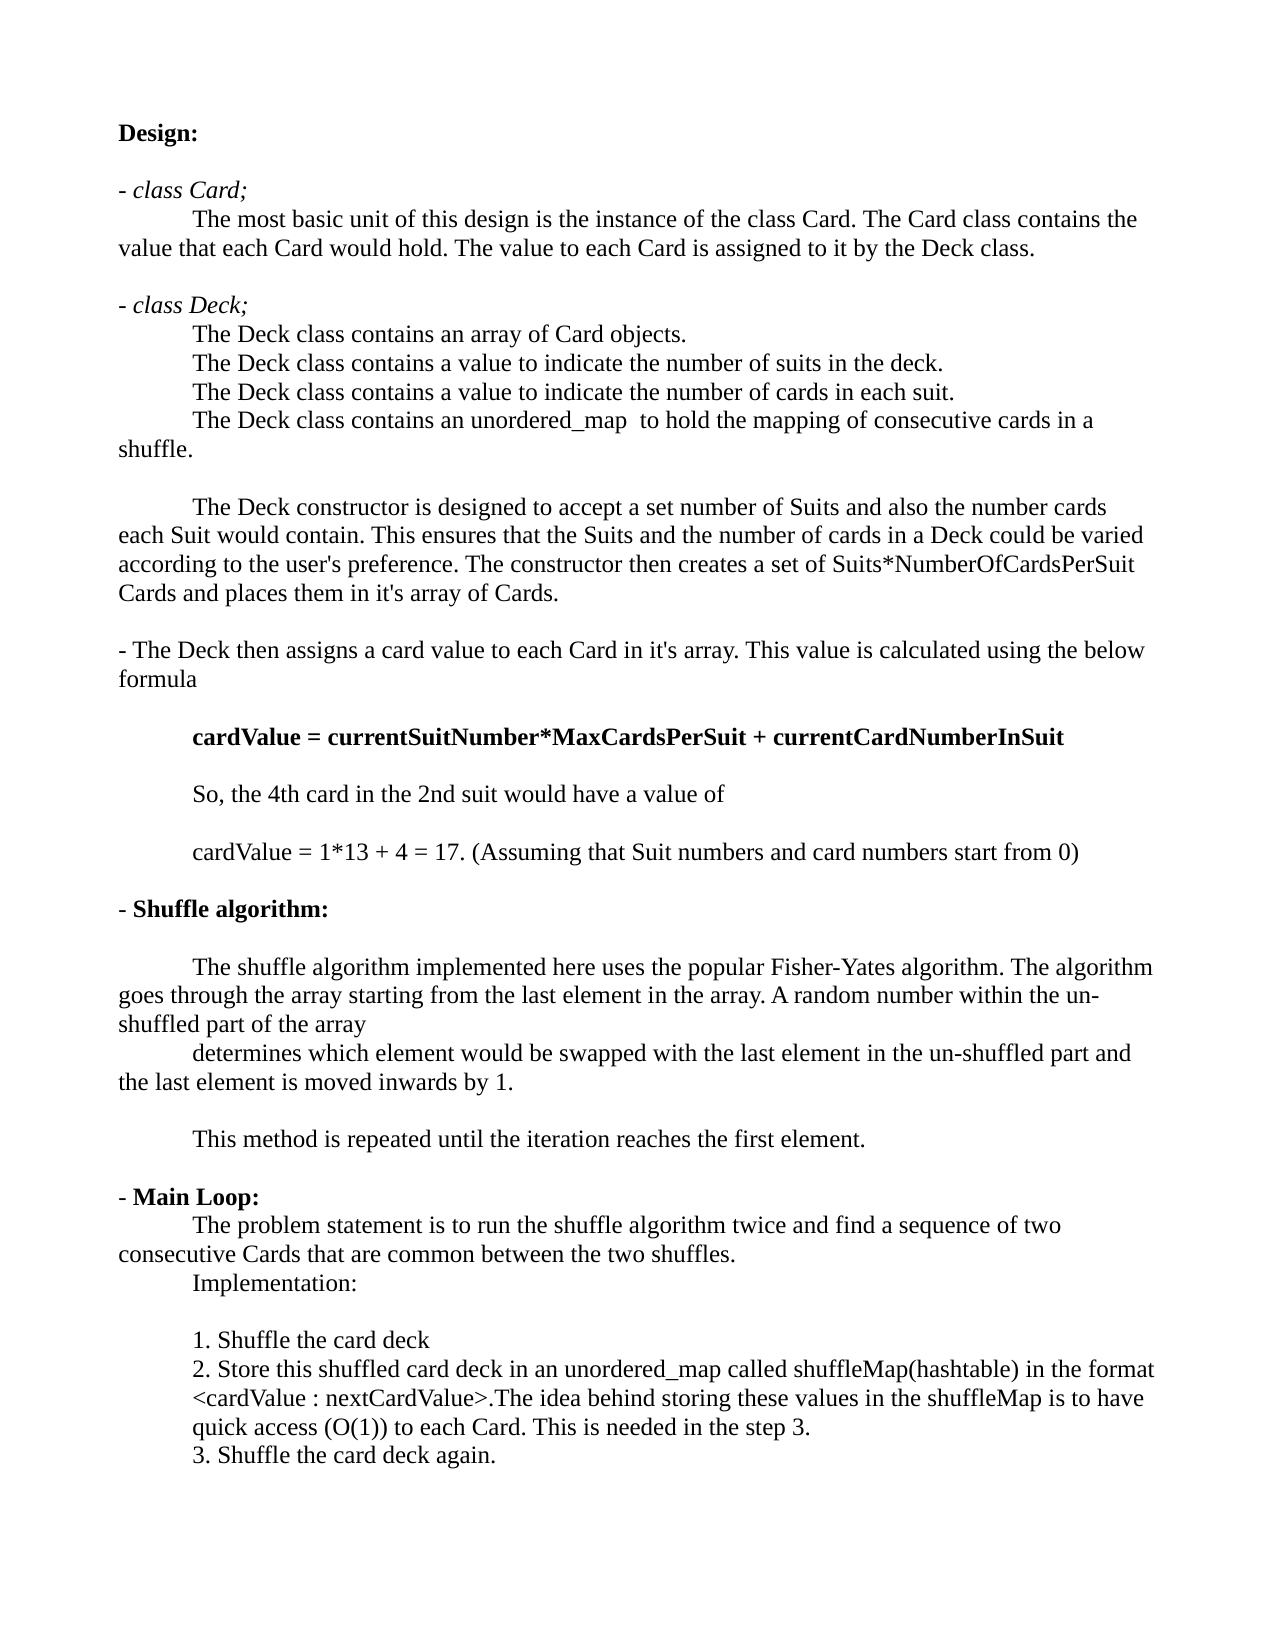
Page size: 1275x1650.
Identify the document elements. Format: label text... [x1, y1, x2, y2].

text The most basic unit of this design is the instance of the class Card. The Card class contains the value that each Card would hold. The value to each Card is assigned to it by the Deck class. [118, 204, 1157, 262]
text Implementation: [118, 1268, 1157, 1297]
text 3. Shuffle the card deck again. [118, 1441, 1157, 1469]
text The problem statement is to run the shuffle algorithm twice and find a sequence of two consecutive Cards that are common between the two shuffles. [118, 1211, 1157, 1268]
text cardValue = 1*13 + 4 = 17. (Assuming that Suit numbers and card numbers start from 0) [118, 837, 1157, 866]
text The Deck class contains an array of Card objects. [118, 319, 1157, 348]
text - Shuffle algorithm: [118, 894, 1157, 923]
text - class Card; [118, 176, 1157, 204]
text The Deck constructor is designed to accept a set number of Suits and also the number cards each Suit would contain. This ensures that the Suits and the number of cards in a Deck could be varied according to the user's preference. The constructor then creates a set of Suits*NumberOfCardsPerSuit Cards and places them in it's array of Cards. [118, 492, 1157, 607]
text determines which element would be swapped with the last element in the un-shuffled part and the last element is moved inwards by 1. [118, 1038, 1157, 1096]
text 1. Shuffle the card deck [118, 1326, 1157, 1354]
text The Deck class contains an unordered_map to hold the mapping of consecutive cards in a shuffle. [118, 406, 1157, 463]
text 2. Store this shuffled card deck in an unordered_map called shuffleMap(hashtable) in the format <cardValue : nextCardValue>.The idea behind storing these values in the shuffleMap is to have quick access (O(1)) to each Card. This is needed in the step 3. [118, 1354, 1157, 1441]
text This method is repeated until the iteration reaches the first element. [118, 1124, 1157, 1153]
text The shuffle algorithm implemented here uses the popular Fisher-Yates algorithm. The algorithm goes through the array starting from the last element in the array. A random number within the un-shuffled part of the array [118, 952, 1157, 1038]
text - Main Loop: [118, 1182, 1157, 1211]
text The Deck class contains a value to indicate the number of suits in the deck. [118, 348, 1157, 377]
text Design: [118, 118, 1157, 147]
text The Deck class contains a value to indicate the number of cards in each suit. [118, 377, 1157, 406]
text - class Deck; [118, 291, 1157, 319]
text - The Deck then assigns a card value to each Card in it's array. This value is calculated using the below formula [118, 636, 1157, 693]
text cardValue = currentSuitNumber*MaxCardsPerSuit + currentCardNumberInSuit [118, 722, 1157, 751]
text So, the 4th card in the 2nd suit would have a value of [118, 779, 1157, 808]
